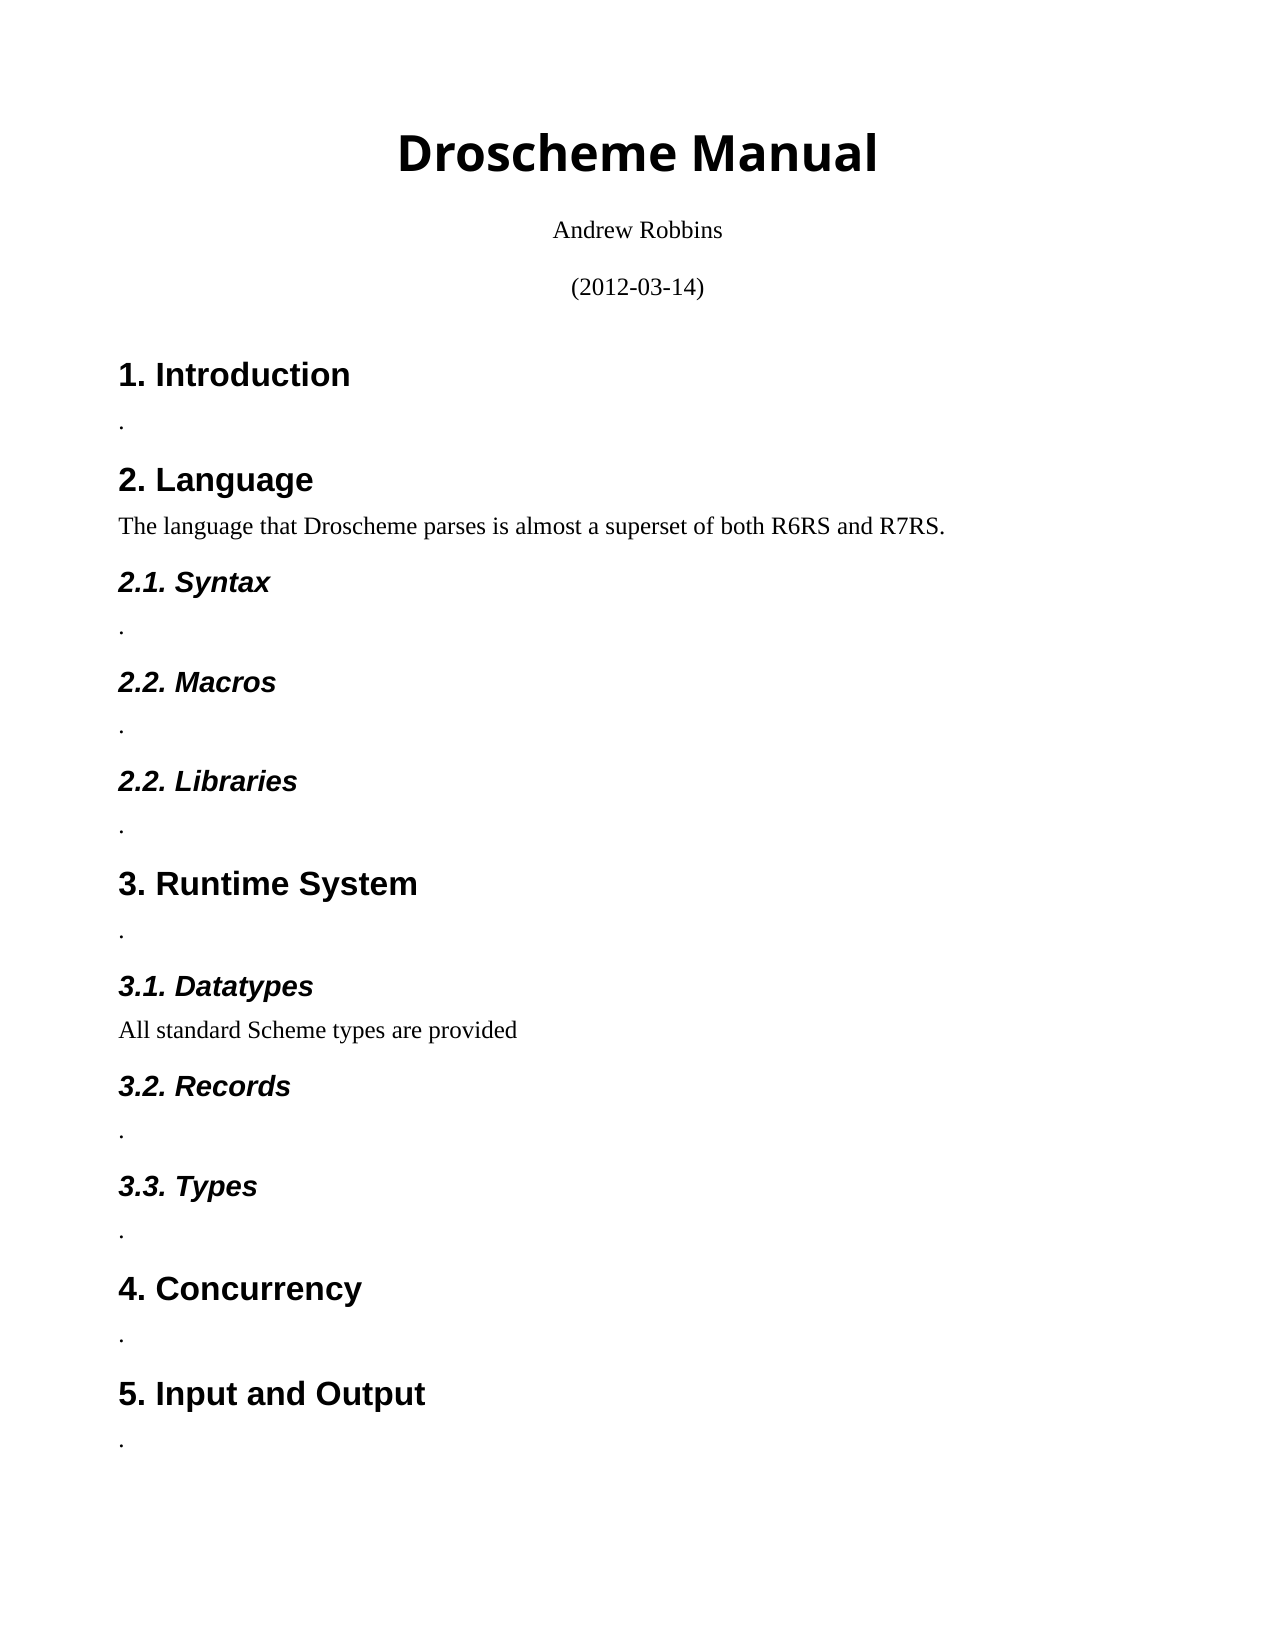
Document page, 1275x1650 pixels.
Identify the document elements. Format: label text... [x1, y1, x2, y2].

text . [118, 810, 1157, 839]
text (2012-03-14) [118, 272, 1157, 301]
text Droscheme Manual [118, 118, 1157, 186]
subtitle 3. Runtime System [118, 864, 1157, 903]
text . [118, 1424, 1157, 1453]
subtitle 2.2. Macros [118, 664, 1157, 698]
subtitle 2. Language [118, 460, 1157, 498]
subtitle 2.1. Syntax [118, 565, 1157, 598]
text . [118, 406, 1157, 435]
text . [118, 1215, 1157, 1243]
text . [118, 711, 1157, 739]
subtitle 1. Introduction [118, 355, 1157, 394]
subtitle 3.3. Types [118, 1169, 1157, 1202]
text . [118, 1319, 1157, 1348]
subtitle 4. Concurrency [118, 1268, 1157, 1307]
text Andrew Robbins [118, 215, 1157, 244]
text All standard Scheme types are provided [118, 1015, 1157, 1044]
subtitle 3.1. Datatypes [118, 969, 1157, 1003]
subtitle 3.2. Records [118, 1069, 1157, 1102]
subtitle 5. Input and Output [118, 1373, 1157, 1412]
text The language that Droscheme parses is almost a superset of both R6RS and R7RS. [118, 511, 1157, 540]
text . [118, 915, 1157, 944]
text . [118, 611, 1157, 639]
text . [118, 1115, 1157, 1144]
subtitle 2.2. Libraries [118, 764, 1157, 798]
